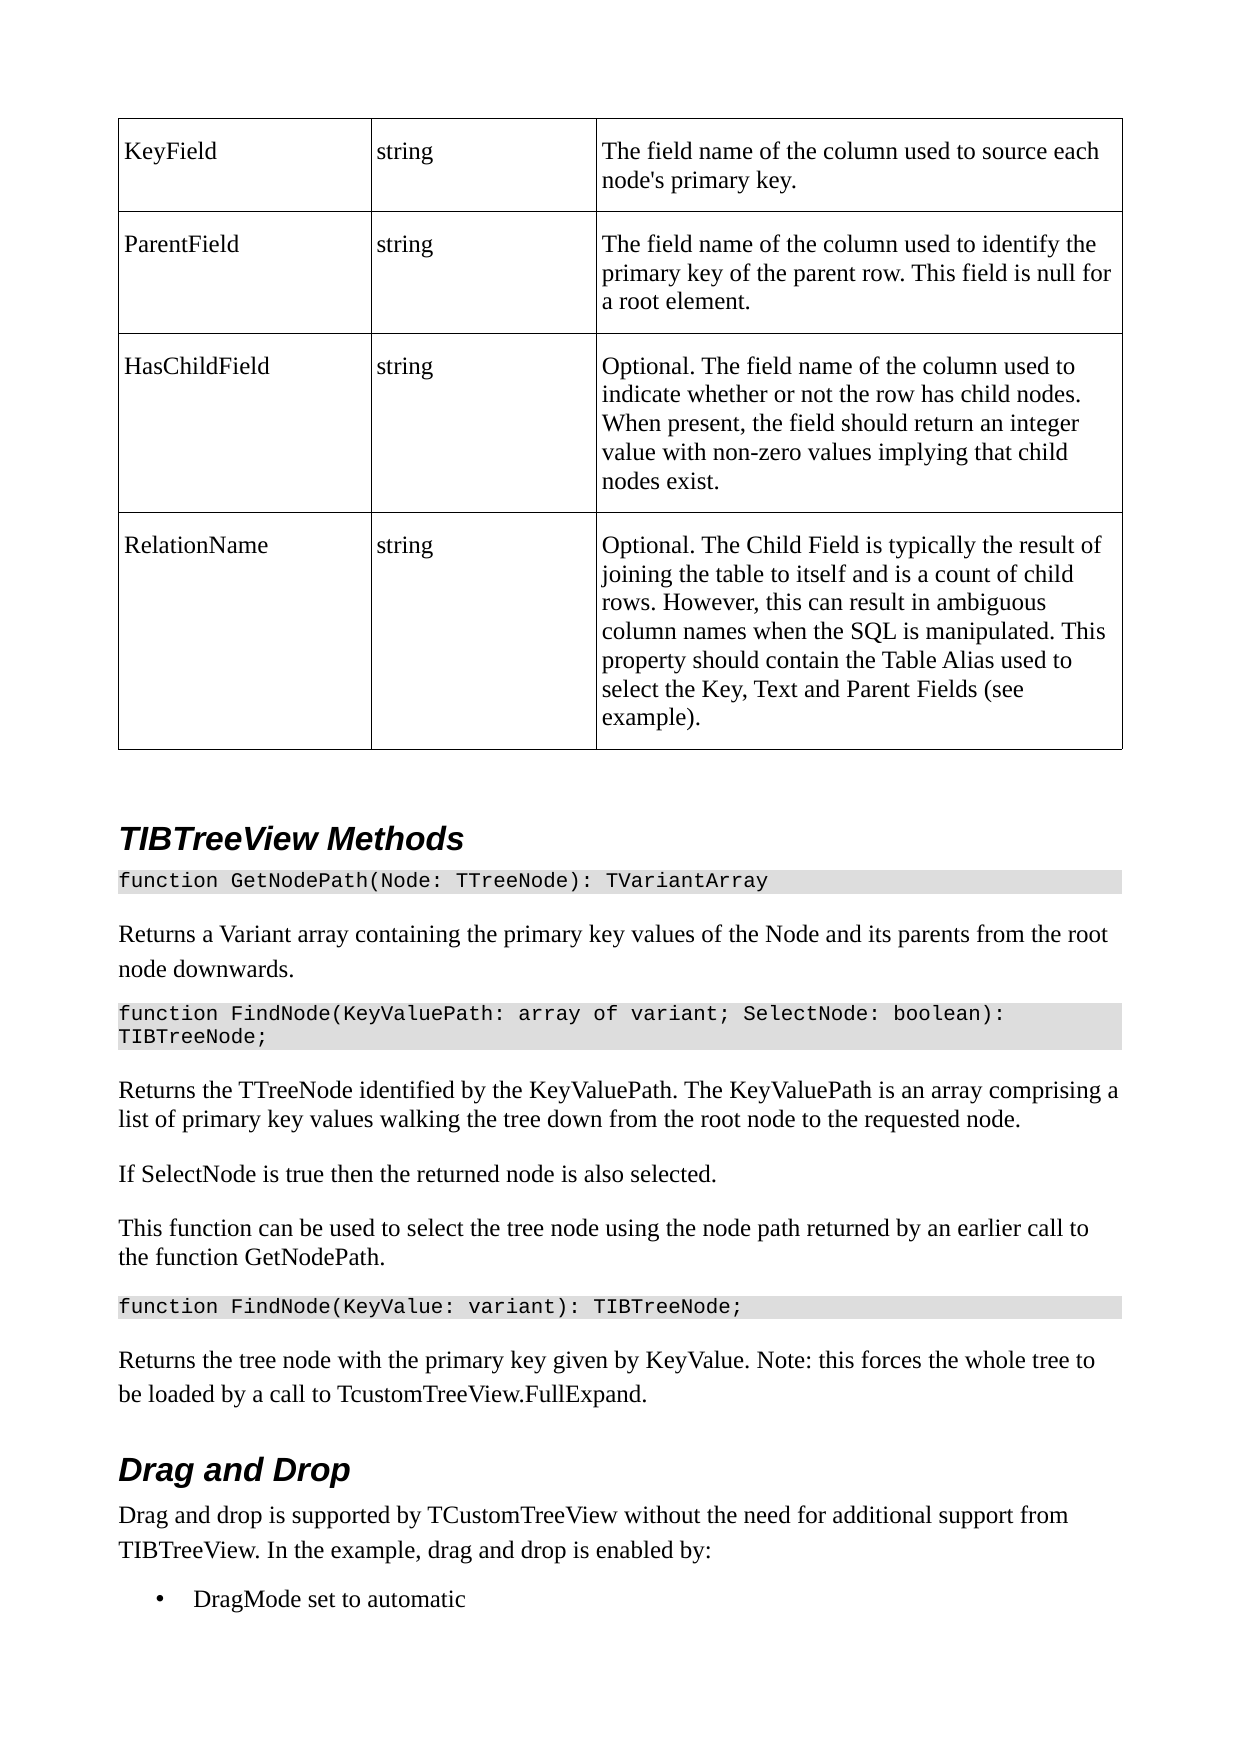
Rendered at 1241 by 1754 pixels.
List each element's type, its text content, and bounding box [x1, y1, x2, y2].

text function FindNode(KeyValue: variant): TIBTreeNode; [118, 1296, 1122, 1319]
text Drag and drop is supported by TCustomTreeView without the need for additional support from TIBTreeView. In the example, drag and drop is enabled by: [118, 1501, 1122, 1564]
text function GetNodePath(Node: TTreeNode): TVariantArray [118, 870, 1122, 894]
table_cell The field name of the column used to identify the primary key of the parent row. This field is null for a root element. [597, 212, 1122, 333]
table_cell string [372, 212, 596, 333]
text Returns a Variant array containing the primary key values of the Node and its parents from the root node downwards. [118, 919, 1122, 982]
text function FindNode(KeyValuePath: array of variant; SelectNode: boolean): TIBTreeNode; [118, 1003, 1122, 1050]
table_cell string [372, 119, 596, 211]
table_cell HasChildField [119, 334, 371, 512]
list DragMode set to automatic [156, 1584, 1122, 1613]
text Returns the TTreeNode identified by the KeyValuePath. The KeyValuePath is an array comprising a list of primary key values walking the tree down from the root node to the requested node. [118, 1076, 1122, 1133]
table_cell string [372, 334, 596, 512]
table_cell The field name of the column used to source each node's primary key. [597, 119, 1122, 211]
table_cell string [372, 513, 596, 749]
subtitle Drag and Drop [118, 1449, 1122, 1488]
table_cell Optional. The Child Field is typically the result of joining the table to itself and is a count of child rows. However, this can result in ambiguous column names when the SQL is manipulated. This property should contain the Table Alias used to select the Key, Text and Parent Fields (see example). [597, 513, 1122, 749]
table_cell Optional. The field name of the column used to indicate whether or not the row has child nodes. When present, the field should return an integer value with non-zero values implying that child nodes exist. [597, 334, 1122, 512]
text This function can be used to select the tree node using the node path returned by an earlier call to the function GetNodePath. [118, 1213, 1122, 1270]
subtitle TIBTreeView Methods [118, 819, 1122, 858]
text If SelectNode is true then the returned node is also selected. [118, 1159, 1122, 1187]
table_cell ParentField [119, 212, 371, 333]
table_cell RelationName [119, 513, 371, 749]
table_cell KeyField [119, 119, 371, 211]
text Returns the tree node with the primary key given by KeyValue. Note: this forces the whole tree to be loaded by a call to TcustomTreeView.FullExpand. [118, 1345, 1122, 1408]
